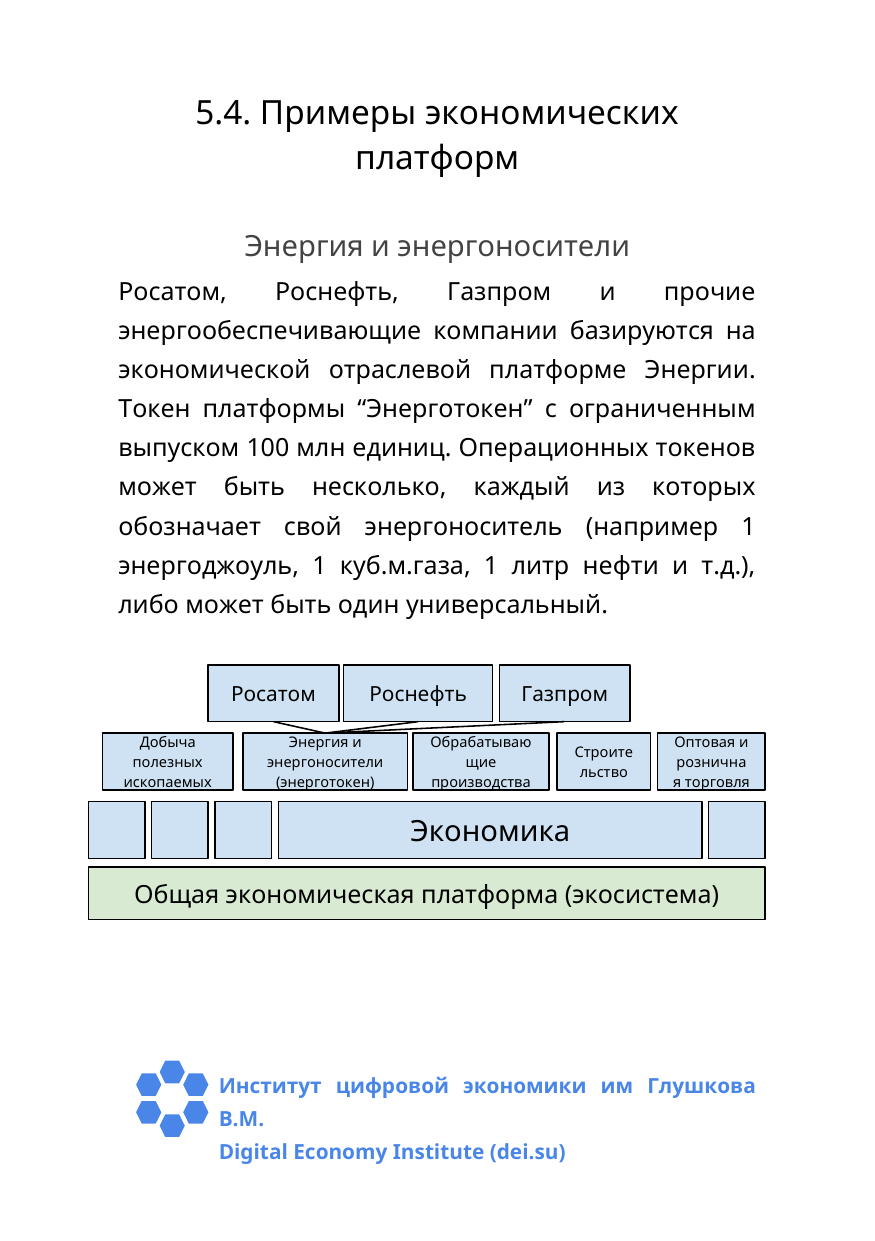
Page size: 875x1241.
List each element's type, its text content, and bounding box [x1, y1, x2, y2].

subtitle 5.4. Примеры экономических платформ [118, 88, 756, 179]
text Росатом, Роснефть, Газпром и прочие энергообеспечивающие компании базируются на экономической отраслевой платформе Энергии. Токен платформы “Энерготокен” с ограниченным выпуском 100 млн единиц. Операционных токенов может быть несколько, каждый из которых обозначает свой энергоноситель (например 1 энергоджоуль, 1 куб.м.газа, 1 литр нефти и т.д.), либо может быть один универсальный. [118, 273, 756, 621]
subtitle Энергия и энергоносители [118, 225, 756, 265]
